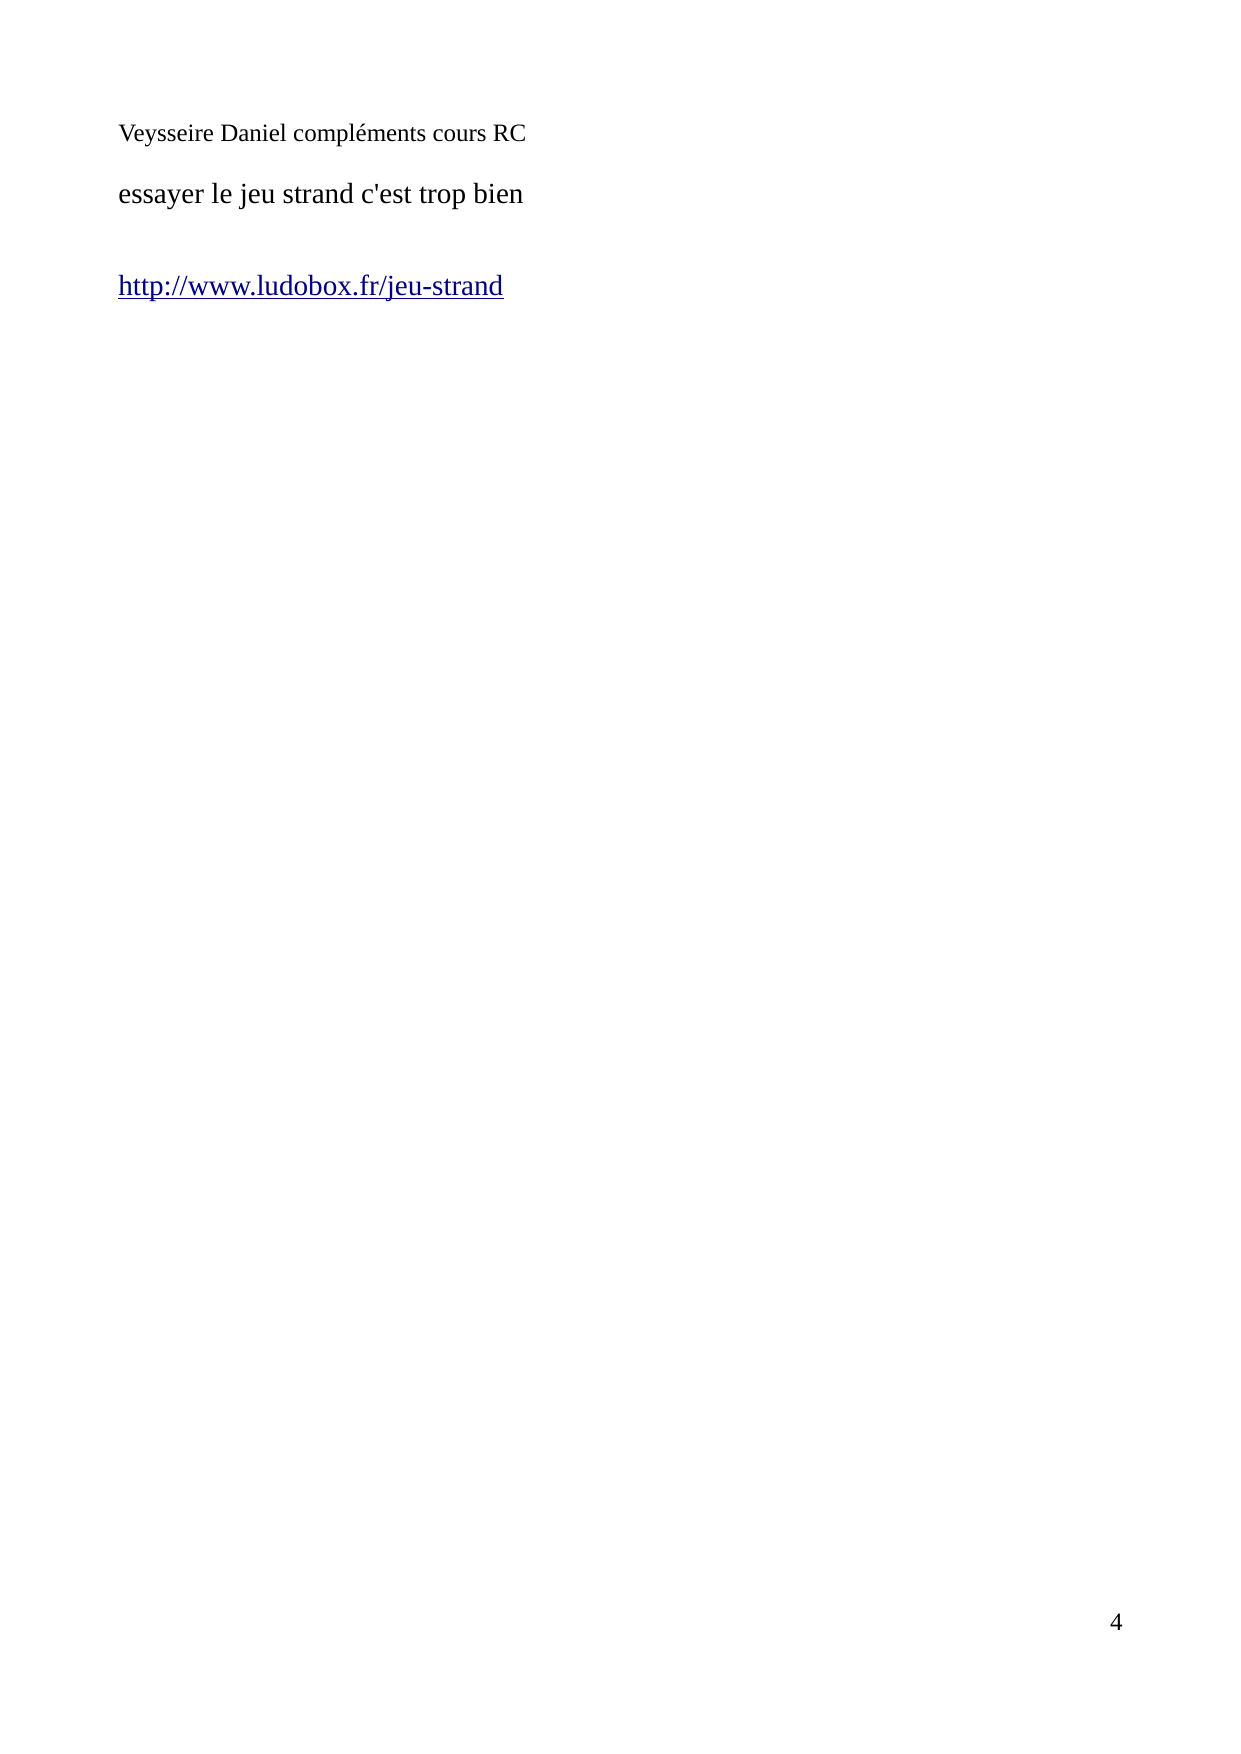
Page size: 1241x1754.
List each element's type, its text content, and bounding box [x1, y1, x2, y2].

text essayer le jeu strand c'est trop bien [118, 176, 1122, 210]
text http://www.ludobox.fr/jeu-strand [118, 268, 1122, 302]
